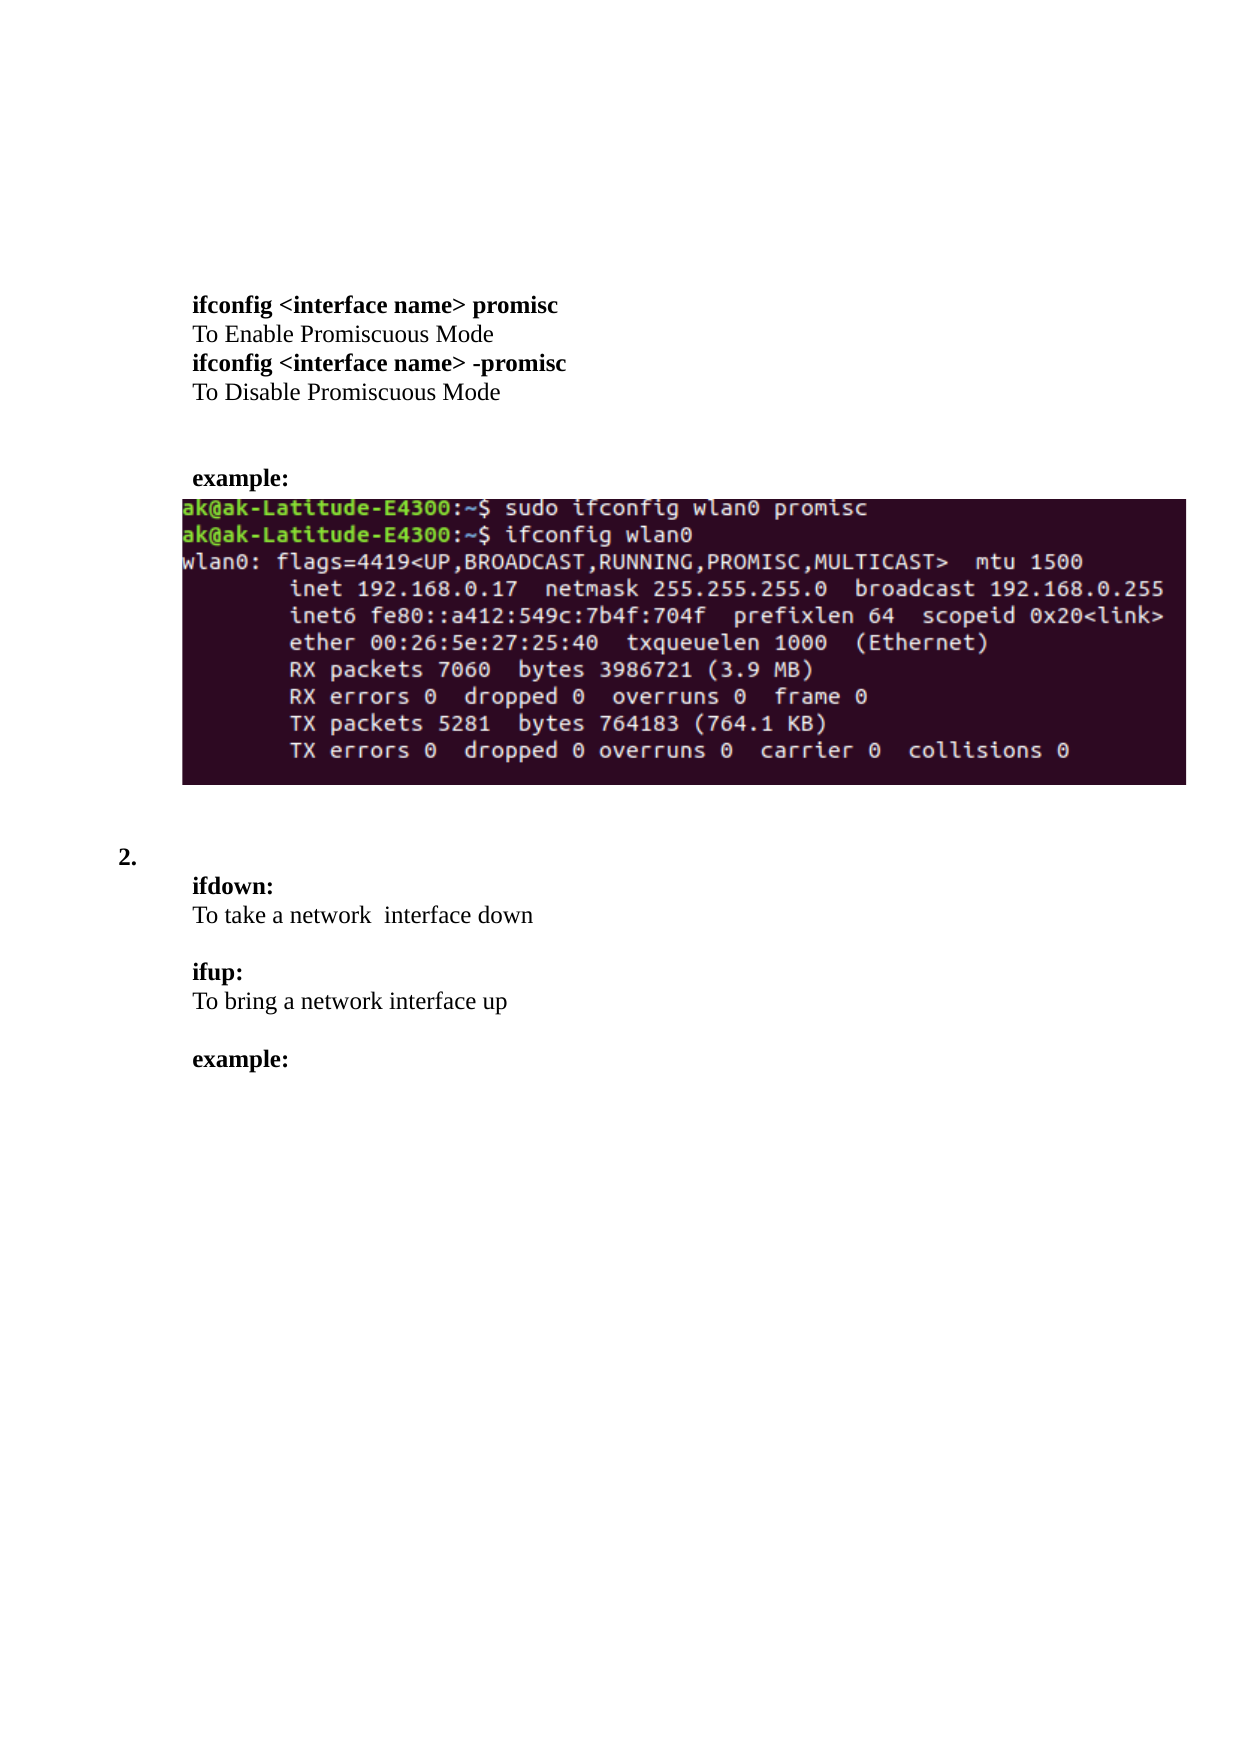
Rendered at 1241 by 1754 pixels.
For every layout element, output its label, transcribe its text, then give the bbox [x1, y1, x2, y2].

text To bring a network interface up [118, 986, 1122, 1015]
text 2. [118, 842, 1122, 871]
text ifconfig <interface name> promisc [118, 291, 1122, 319]
text ifdown: [118, 871, 1122, 900]
text To Disable Promiscuous Mode [118, 377, 1122, 406]
picture [182, 499, 1187, 785]
text ifup: [118, 957, 1122, 986]
text example: [118, 1044, 1122, 1072]
text ifconfig <interface name> -promisc [118, 348, 1122, 377]
text To take a network interface down [118, 900, 1122, 929]
text To Enable Promiscuous Mode [118, 319, 1122, 348]
text example: [118, 463, 1122, 492]
